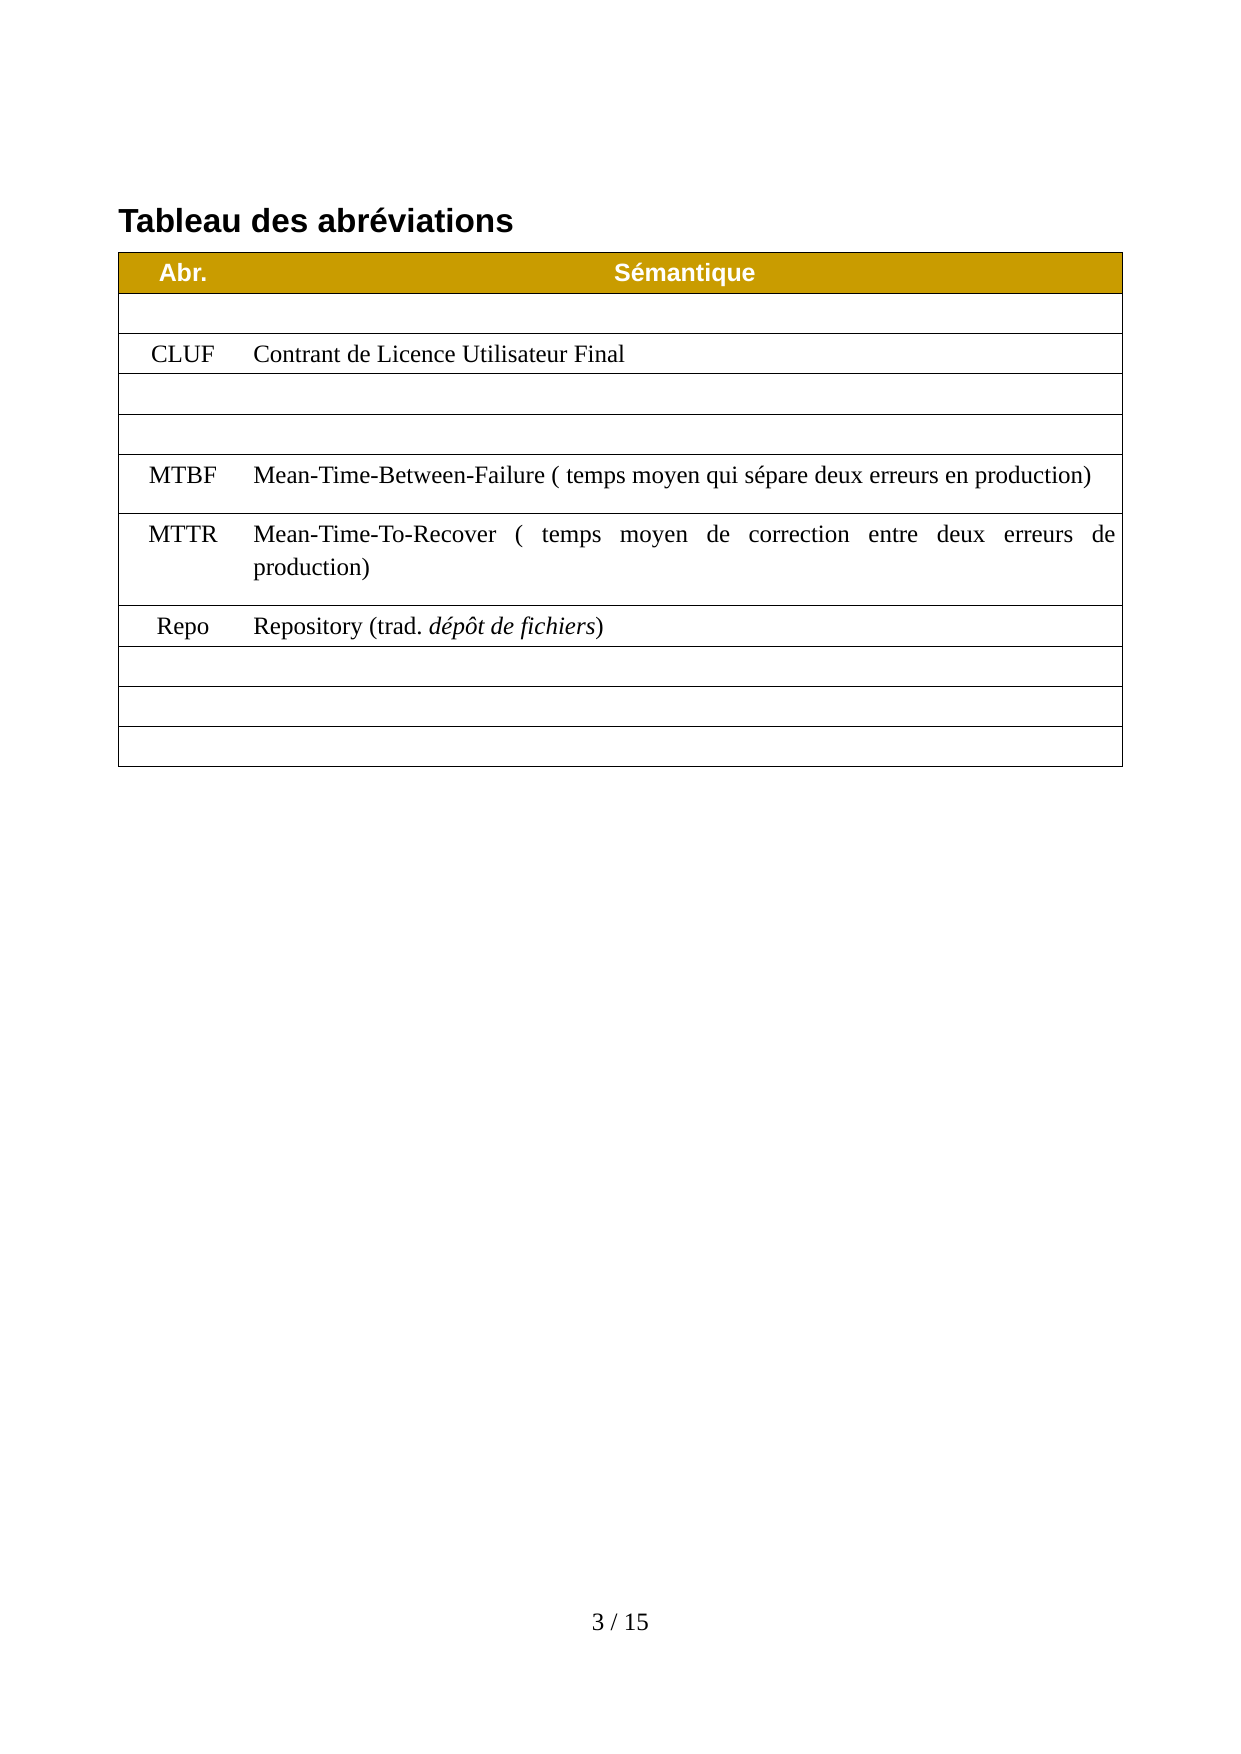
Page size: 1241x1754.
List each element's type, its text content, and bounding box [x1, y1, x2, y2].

table_cell CLUF [119, 334, 247, 373]
table_header Sémantique [247, 253, 1122, 293]
table_cell [119, 294, 247, 333]
table_header Abr. [119, 253, 247, 293]
table_cell Repository (trad. dépôt de fichiers) [247, 606, 1122, 646]
table_cell Contrant de Licence Utilisateur Final [247, 334, 1122, 373]
table_cell [247, 415, 1122, 454]
table_cell [247, 727, 1122, 766]
table_cell Mean-Time-Between-Failure ( temps moyen qui sépare deux erreurs en production) [247, 455, 1122, 513]
table_cell [119, 727, 247, 766]
table_cell [119, 415, 247, 454]
table_cell [247, 647, 1122, 686]
table_cell MTBF [119, 455, 247, 513]
subtitle Tableau des abréviations [118, 201, 1122, 240]
table_cell [247, 374, 1122, 413]
table_cell Repo [119, 606, 247, 646]
table_cell [247, 294, 1122, 333]
table_cell Mean-Time-To-Recover ( temps moyen de correction entre deux erreurs de production) [247, 514, 1122, 605]
table_cell [119, 374, 247, 413]
table_cell [247, 687, 1122, 726]
table_cell [119, 687, 247, 726]
table_cell MTTR [119, 514, 247, 605]
table_cell [119, 647, 247, 686]
